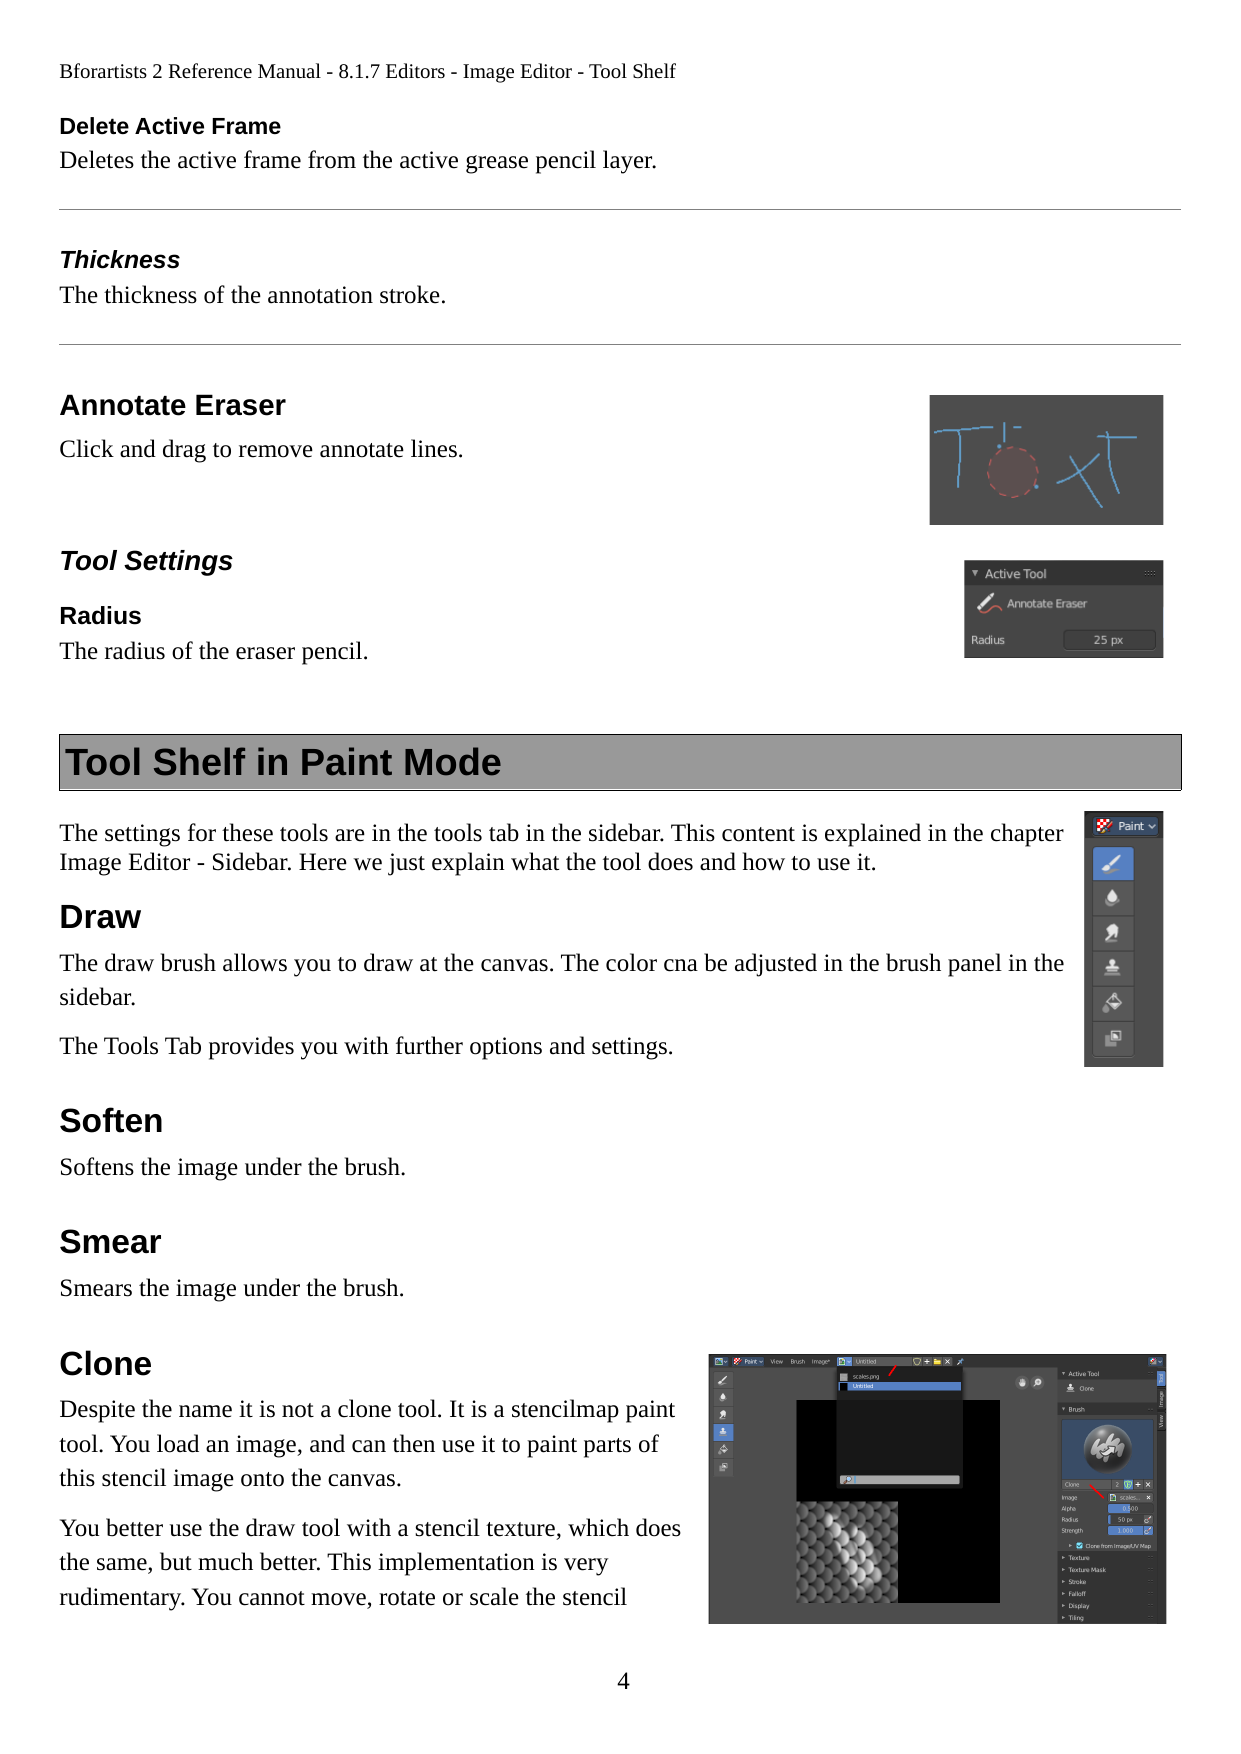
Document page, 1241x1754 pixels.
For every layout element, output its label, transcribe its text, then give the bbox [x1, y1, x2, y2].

picture [929, 395, 1164, 525]
subtitle Delete Active Frame [59, 113, 1181, 139]
text The thickness of the annotation stroke. [59, 280, 1181, 309]
text Smears the image under the brush. [59, 1273, 1181, 1302]
subtitle Clone [59, 1343, 1181, 1382]
text The settings for these tools are in the tools tab in the sidebar. This content is explained in the chapter Image Editor - Sidebar. Here we just explain what the tool does and how to use it. [59, 818, 1084, 876]
text The radius of the eraser pencil. [59, 636, 1181, 665]
subtitle Radius [59, 601, 964, 630]
picture [964, 560, 1164, 658]
subtitle Smear [59, 1222, 1181, 1261]
subtitle [1164, 897, 1181, 935]
text Click and drag to remove annotate lines. [59, 434, 929, 463]
text Despite the name it is not a clone tool. It is a stencilmap paint tool. You load an image, and can then use it to paint parts of this stencil image onto the canvas. [59, 1394, 708, 1492]
subtitle Draw [59, 897, 1084, 935]
subtitle Thickness [59, 245, 1181, 274]
picture [708, 1354, 1167, 1624]
subtitle Annotate Eraser [59, 388, 1181, 421]
table_header Tool Shelf in Paint Mode [60, 735, 1181, 789]
text The draw brush allows you to draw at the canvas. The color cna be adjusted in the brush panel in the sidebar. [59, 948, 1084, 1011]
text Softens the image under the brush. [59, 1152, 1181, 1181]
subtitle Tool Settings [59, 544, 1181, 576]
picture [1084, 811, 1164, 1067]
text The Tools Tab provides you with further options and settings. [59, 1031, 1084, 1060]
subtitle [1164, 601, 1181, 630]
text You better use the draw tool with a stencil texture, which does the same, but much better. This implementation is very rudimentary. You cannot move, rotate or scale the stencil [59, 1513, 708, 1610]
subtitle Soften [59, 1101, 1181, 1140]
text Deletes the active frame from the active grease pencil layer. [59, 146, 1181, 174]
